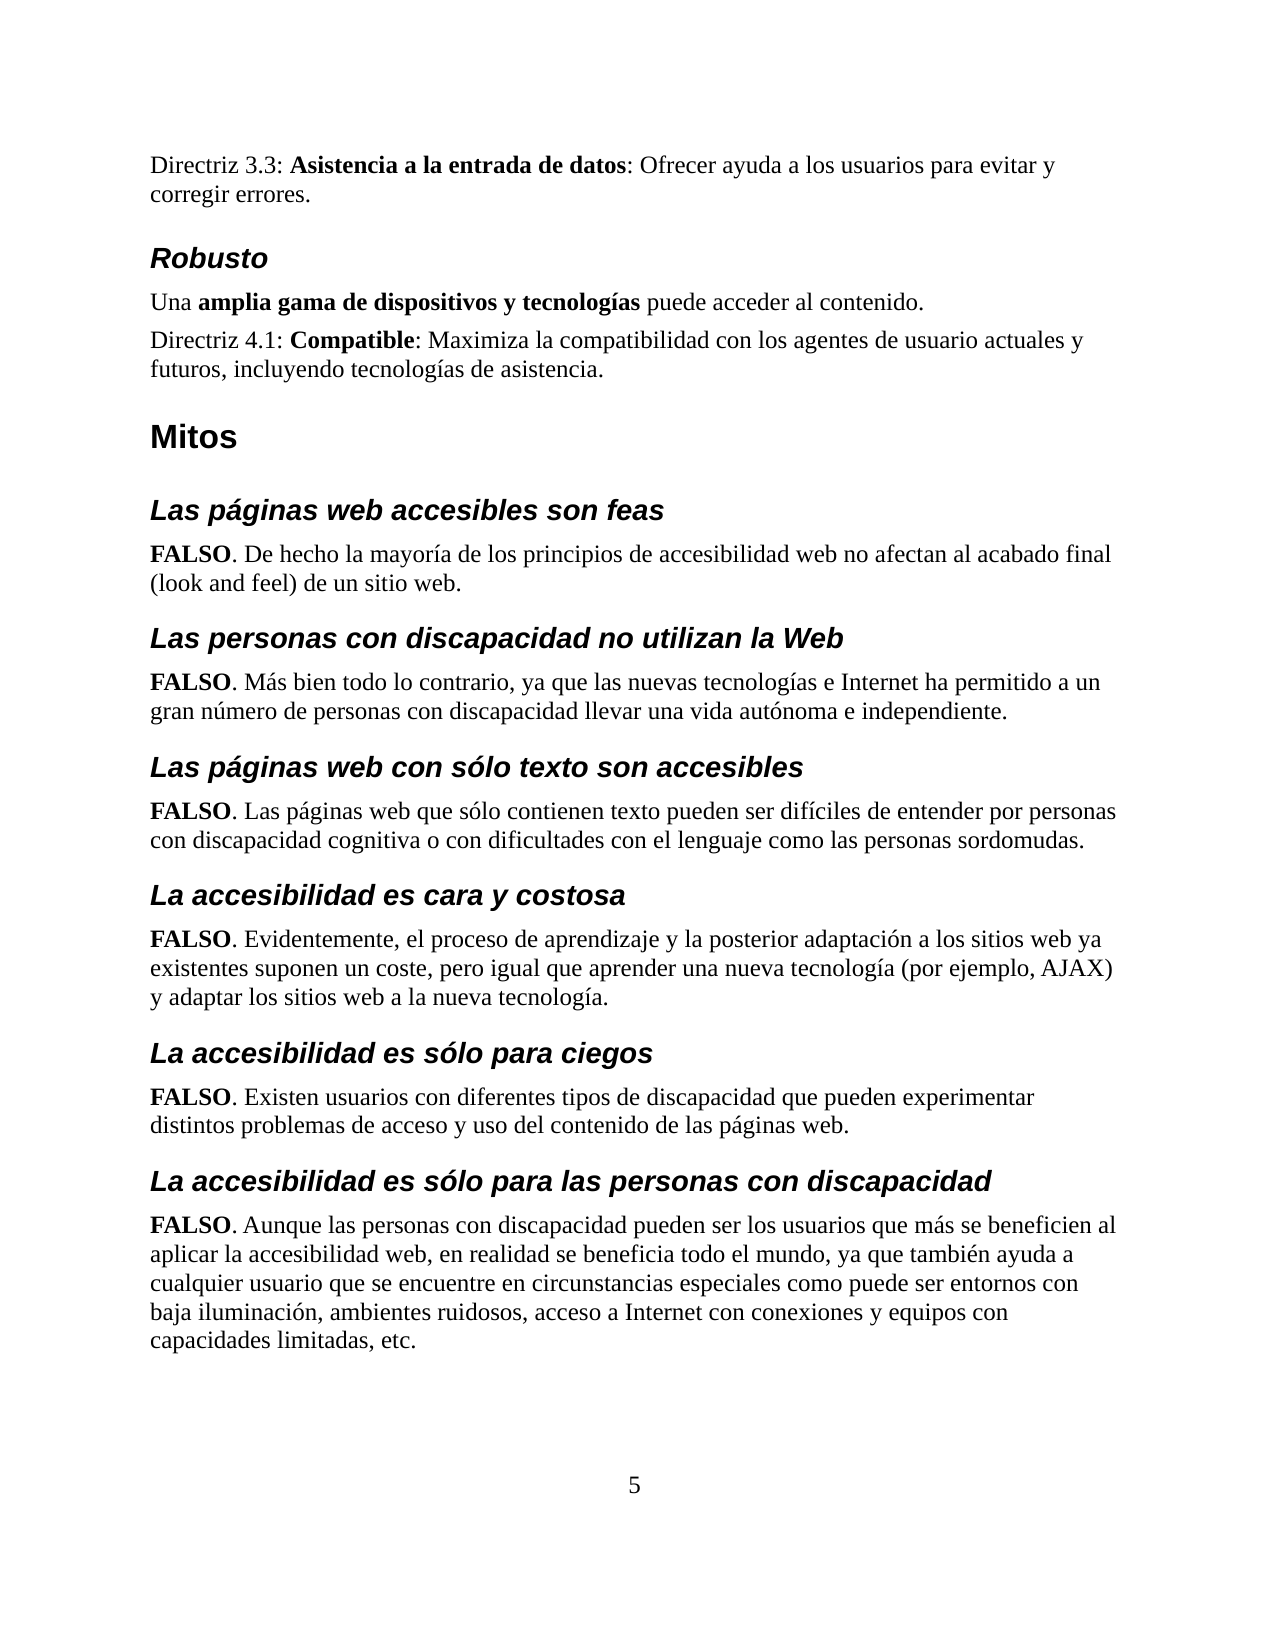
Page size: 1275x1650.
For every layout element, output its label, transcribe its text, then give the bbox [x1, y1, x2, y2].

text FALSO. Evidentemente, el proceso de aprendizaje y la posterior adaptación a los sitios web ya existentes suponen un coste, pero igual que aprender una nueva tecnología (por ejemplo, AJAX) y adaptar los sitios web a la nueva tecnología. [150, 924, 1125, 1011]
subtitle Robusto [150, 241, 1125, 275]
subtitle Las páginas web accesibles son feas [150, 493, 1125, 526]
subtitle La accesibilidad es sólo para ciegos [150, 1036, 1125, 1069]
subtitle La accesibilidad es sólo para las personas con discapacidad [150, 1164, 1125, 1198]
subtitle La accesibilidad es cara y costosa [150, 878, 1125, 912]
subtitle Las páginas web con sólo texto son accesibles [150, 750, 1125, 783]
text Una amplia gama de dispositivos y tecnologías puede acceder al contenido. [150, 287, 1125, 316]
text FALSO. De hecho la mayoría de los principios de accesibilidad web no afectan al acabado final (look and feel) de un sitio web. [150, 539, 1125, 596]
subtitle Mitos [150, 417, 1125, 455]
text FALSO. Existen usuarios con diferentes tipos de discapacidad que pueden experimentar distintos problemas de acceso y uso del contenido de las páginas web. [150, 1082, 1125, 1139]
text FALSO. Más bien todo lo contrario, ya que las nuevas tecnologías e Internet ha permitido a un gran número de personas con discapacidad llevar una vida autónoma e independiente. [150, 667, 1125, 725]
text Directriz 4.1: Compatible: Maximiza la compatibilidad con los agentes de usuario actuales y futuros, incluyendo tecnologías de asistencia. [150, 325, 1125, 383]
text Directriz 3.3: Asistencia a la entrada de datos: Ofrecer ayuda a los usuarios para evitar y corregir errores. [150, 150, 1125, 207]
text FALSO. Aunque las personas con discapacidad pueden ser los usuarios que más se beneficien al aplicar la accesibilidad web, en realidad se beneficia todo el mundo, ya que también ayuda a cualquier usuario que se encuentre en circunstancias especiales como puede ser entornos con baja iluminación, ambientes ruidosos, acceso a Internet con conexiones y equipos con capacidades limitadas, etc. [150, 1210, 1125, 1354]
subtitle Las personas con discapacidad no utilizan la Web [150, 621, 1125, 655]
text FALSO. Las páginas web que sólo contienen texto pueden ser difíciles de entender por personas con discapacidad cognitiva o con dificultades con el lenguaje como las personas sordomudas. [150, 796, 1125, 853]
